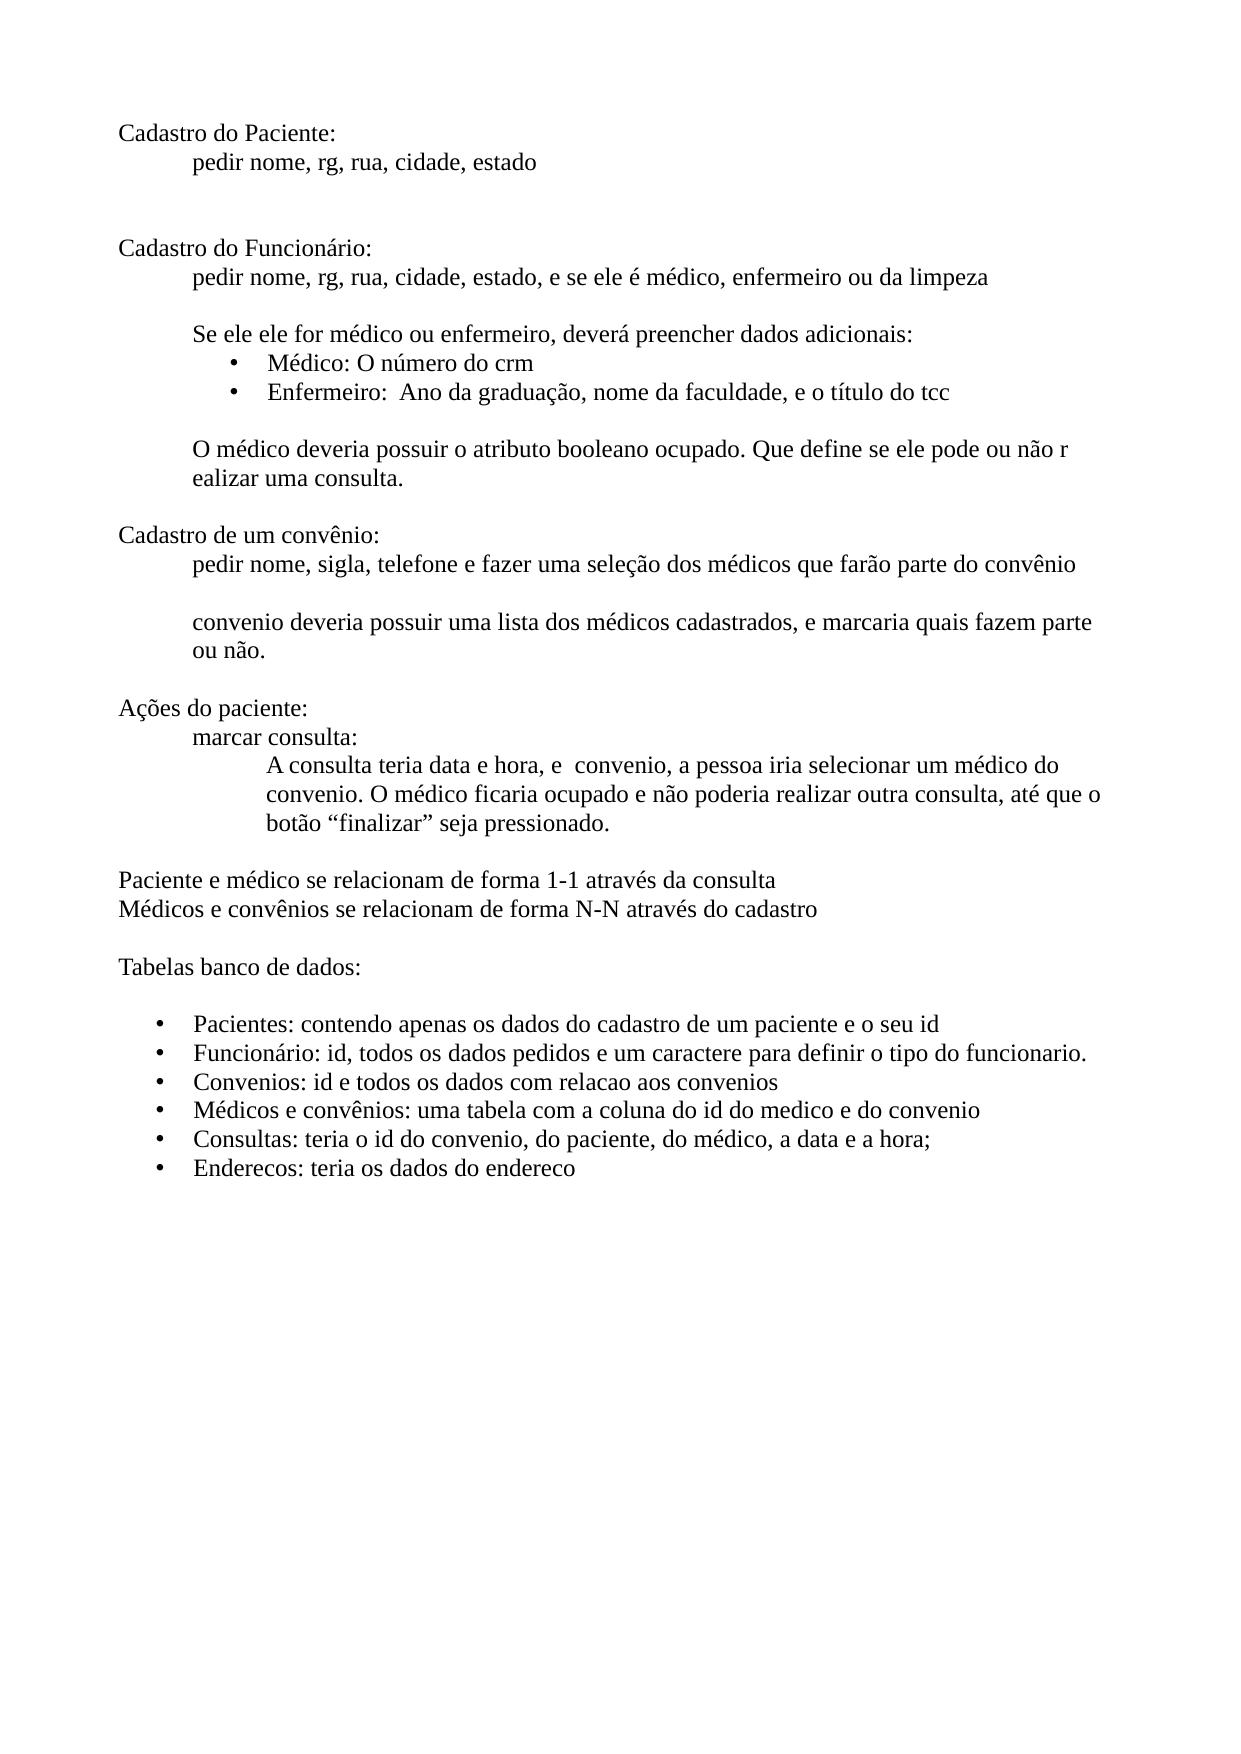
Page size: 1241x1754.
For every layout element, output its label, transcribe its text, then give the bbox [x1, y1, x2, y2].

text Tabelas banco de dados: [118, 952, 1122, 981]
text marcar consulta: [118, 722, 1122, 751]
list Pacientes: contendo apenas os dados do cadastro de um paciente e o seu id [156, 1009, 1122, 1038]
list Médico: O número do crm [229, 348, 1122, 377]
text pedir nome, sigla, telefone e fazer uma seleção dos médicos que farão parte do convênio [118, 549, 1122, 578]
text Cadastro de um convênio: [118, 521, 1122, 549]
list Enderecos: teria os dados do endereco [156, 1153, 1122, 1182]
text Cadastro do Funcionário: [118, 233, 1122, 262]
text O médico deveria possuir o atributo booleano ocupado. Que define se ele pode ou não r ealizar uma consulta. [118, 434, 1122, 492]
text Cadastro do Paciente: [118, 118, 1122, 147]
text convenio deveria possuir uma lista dos médicos cadastrados, e marcaria quais fazem parte ou não. [118, 607, 1122, 664]
list Funcionário: id, todos os dados pedidos e um caractere para definir o tipo do funcionario. [156, 1038, 1122, 1067]
text Paciente e médico se relacionam de forma 1-1 através da consulta [118, 866, 1122, 894]
text pedir nome, rg, rua, cidade, estado [118, 147, 1122, 176]
list Consultas: teria o id do convenio, do paciente, do médico, a data e a hora; [156, 1124, 1122, 1153]
list Médicos e convênios: uma tabela com a coluna do id do medico e do convenio [156, 1096, 1122, 1124]
text Médicos e convênios se relacionam de forma N-N através do cadastro [118, 894, 1122, 923]
text Se ele ele for médico ou enfermeiro, deverá preencher dados adicionais: [118, 319, 1122, 348]
text A consulta teria data e hora, e convenio, a pessoa iria selecionar um médico do convenio. O médico ficaria ocupado e não poderia realizar outra consulta, até que o botão “finalizar” seja pressionado. [118, 751, 1122, 837]
text pedir nome, rg, rua, cidade, estado, e se ele é médico, enfermeiro ou da limpeza [118, 262, 1122, 291]
list Enfermeiro: Ano da graduação, nome da faculdade, e o título do tcc [229, 377, 1122, 406]
list Convenios: id e todos os dados com relacao aos convenios [156, 1067, 1122, 1096]
text Ações do paciente: [118, 693, 1122, 722]
